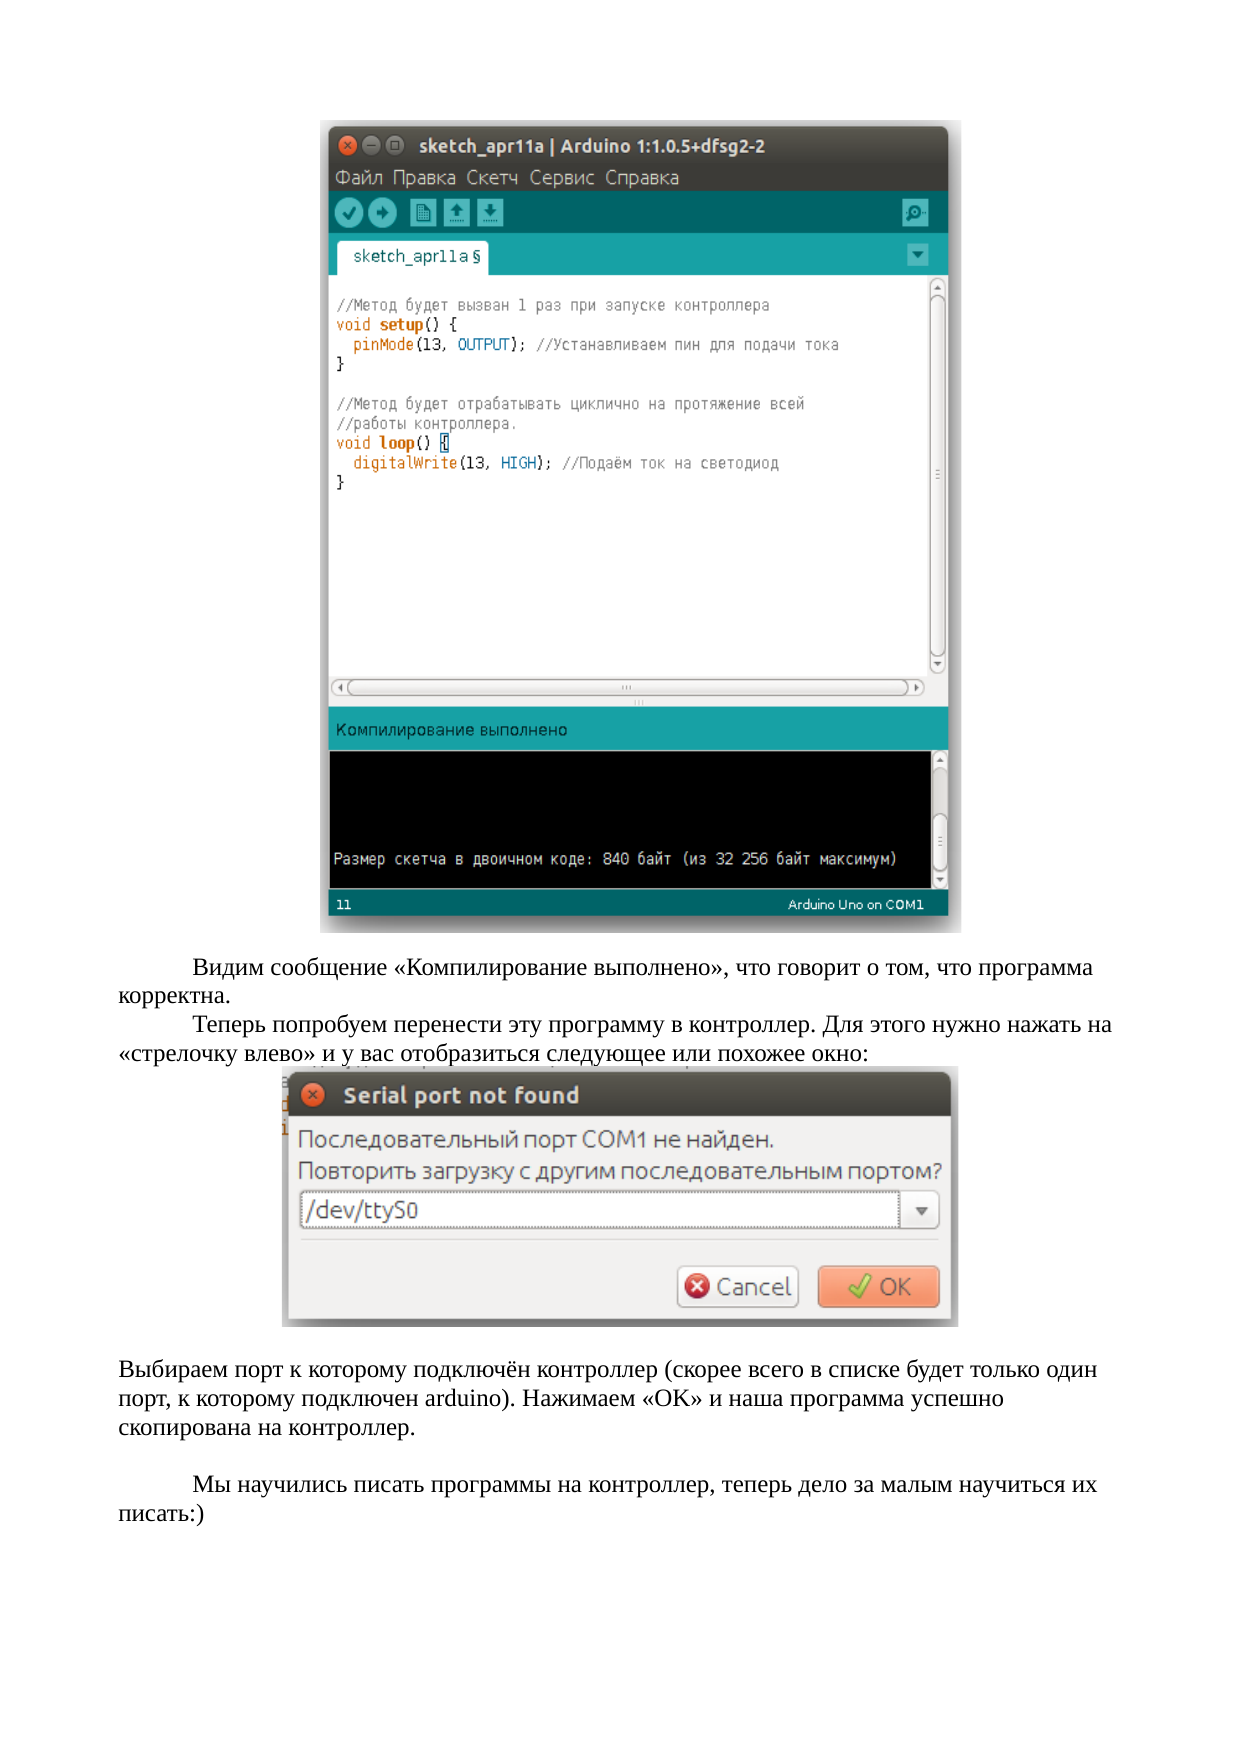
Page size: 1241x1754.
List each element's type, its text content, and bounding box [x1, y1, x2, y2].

text Видим сообщение «Компилирование выполнено», что говорит о том, что программа корректна. [118, 952, 1122, 1009]
text Выбираем порт к которому подключён контроллер (скорее всего в списке будет только один порт, к которому подключен arduino). Нажимаем «OK» и наша программа успешно скопирована на контроллер. [118, 1354, 1122, 1441]
picture [281, 1066, 959, 1327]
text Мы научились писать программы на контроллер, теперь дело за малым научиться их писать:) [118, 1469, 1122, 1527]
picture [320, 120, 962, 933]
text Теперь попробуем перенести эту программу в контроллер. Для этого нужно нажать на «стрелочку влево» и у вас отобразиться следующее или похожее окно: [118, 1009, 1122, 1067]
